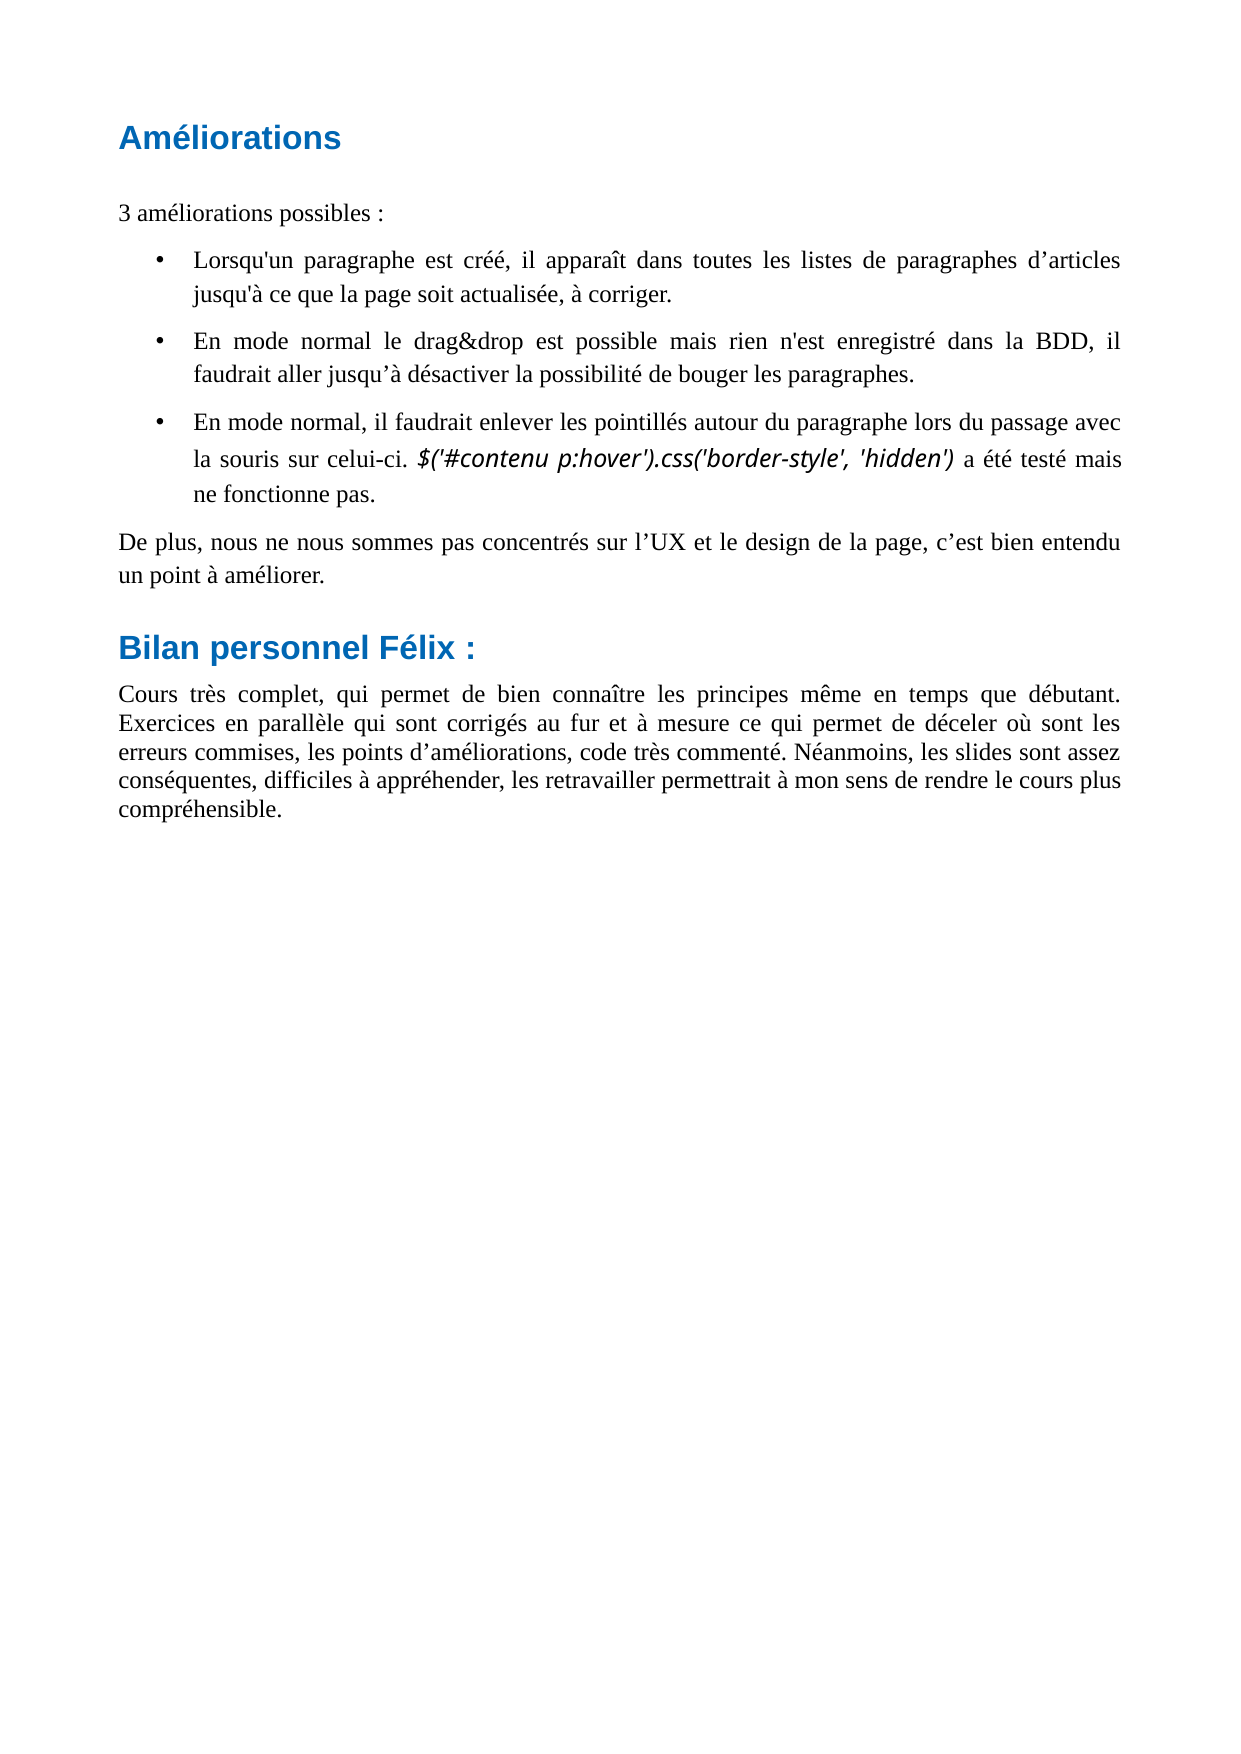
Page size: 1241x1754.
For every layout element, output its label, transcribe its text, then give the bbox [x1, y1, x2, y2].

list En mode normal, il faudrait enlever les pointillés autour du paragraphe lors du passage avec la souris sur celui-ci. $('#contenu p:hover').css('border-style', 'hidden') a été testé mais ne fonctionne pas. [156, 407, 1122, 508]
text Cours très complet, qui permet de bien connaître les principes même en temps que débutant. Exercices en parallèle qui sont corrigés au fur et à mesure ce qui permet de déceler où sont les erreurs commises, les points d’améliorations, code très commenté. Néanmoins, les slides sont assez conséquentes, difficiles à appréhender, les retravailler permettrait à mon sens de rendre le cours plus compréhensible. [118, 679, 1122, 823]
text De plus, nous ne nous sommes pas concentrés sur l’UX et le design de la page, c’est bien entendu un point à améliorer. [118, 527, 1122, 588]
text 3 améliorations possibles : [118, 198, 1122, 227]
subtitle Bilan personnel Félix : [118, 628, 1122, 667]
list Lorsqu'un paragraphe est créé, il apparaît dans toutes les listes de paragraphes d’articles jusqu'à ce que la page soit actualisée, à corriger. [156, 246, 1122, 307]
list En mode normal le drag&drop est possible mais rien n'est enregistré dans la BDD, il faudrait aller jusqu’à désactiver la possibilité de bouger les paragraphes. [156, 326, 1122, 388]
subtitle Améliorations [118, 118, 1122, 157]
